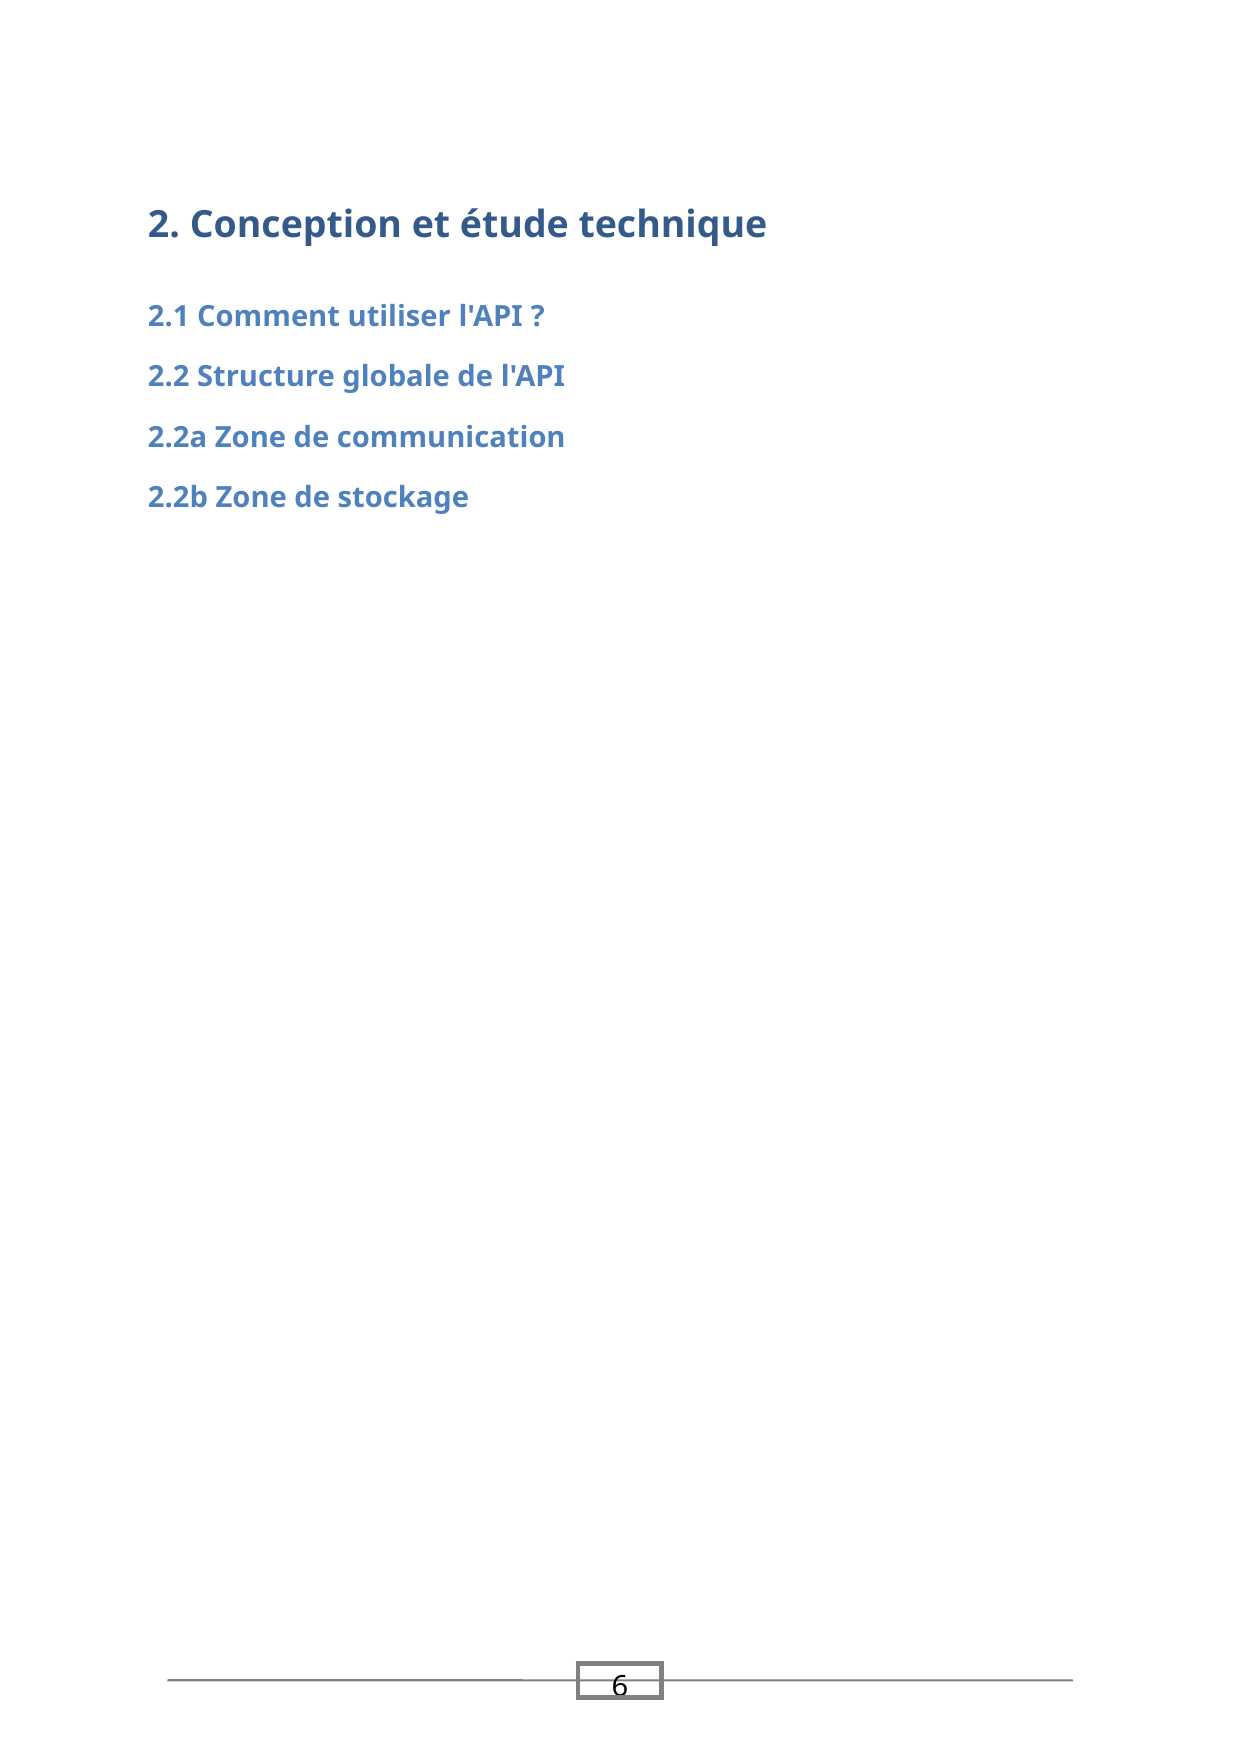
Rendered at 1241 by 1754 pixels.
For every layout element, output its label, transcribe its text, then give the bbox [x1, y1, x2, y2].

subtitle 2.1 Comment utiliser l'API ? [148, 295, 1093, 335]
subtitle 2.2 Structure globale de l'API [148, 356, 1093, 395]
subtitle 2.2a Zone de communication [148, 416, 1093, 456]
subtitle 2. Conception et étude technique [148, 198, 1093, 249]
subtitle 2.2b Zone de stockage [148, 477, 1093, 516]
